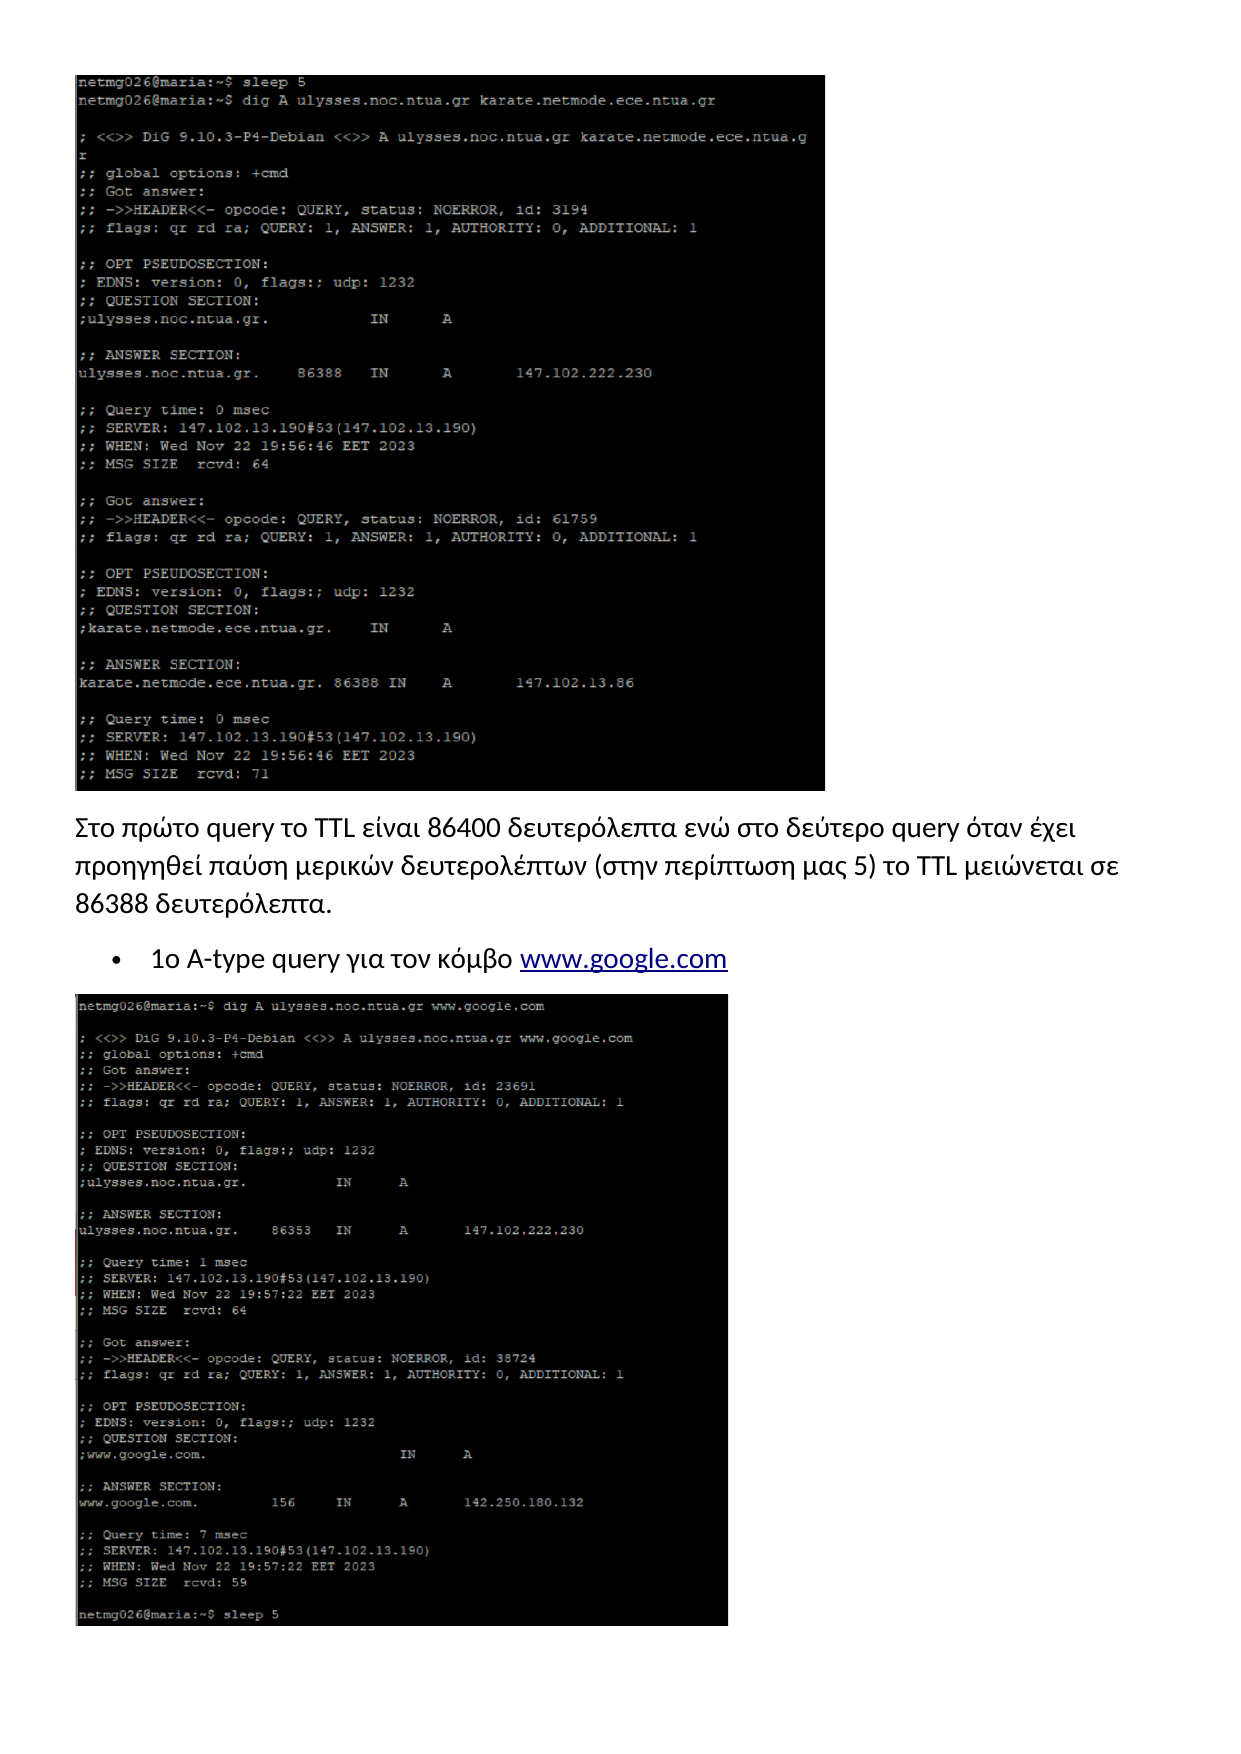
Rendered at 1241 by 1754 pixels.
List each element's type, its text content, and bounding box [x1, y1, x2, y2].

list 1ο A-type query για τον κόμβο www.google.com [112, 940, 1165, 976]
text Στο πρώτο query το ΤTL είναι 86400 δευτερόλεπτα ενώ στο δεύτερο query όταν έχει προηγηθεί παύση μερικών δευτερολέπτων (στην περίπτωση μας 5) το TTL μειώνεται σε 86388 δευτερόλεπτα. [75, 809, 1165, 921]
